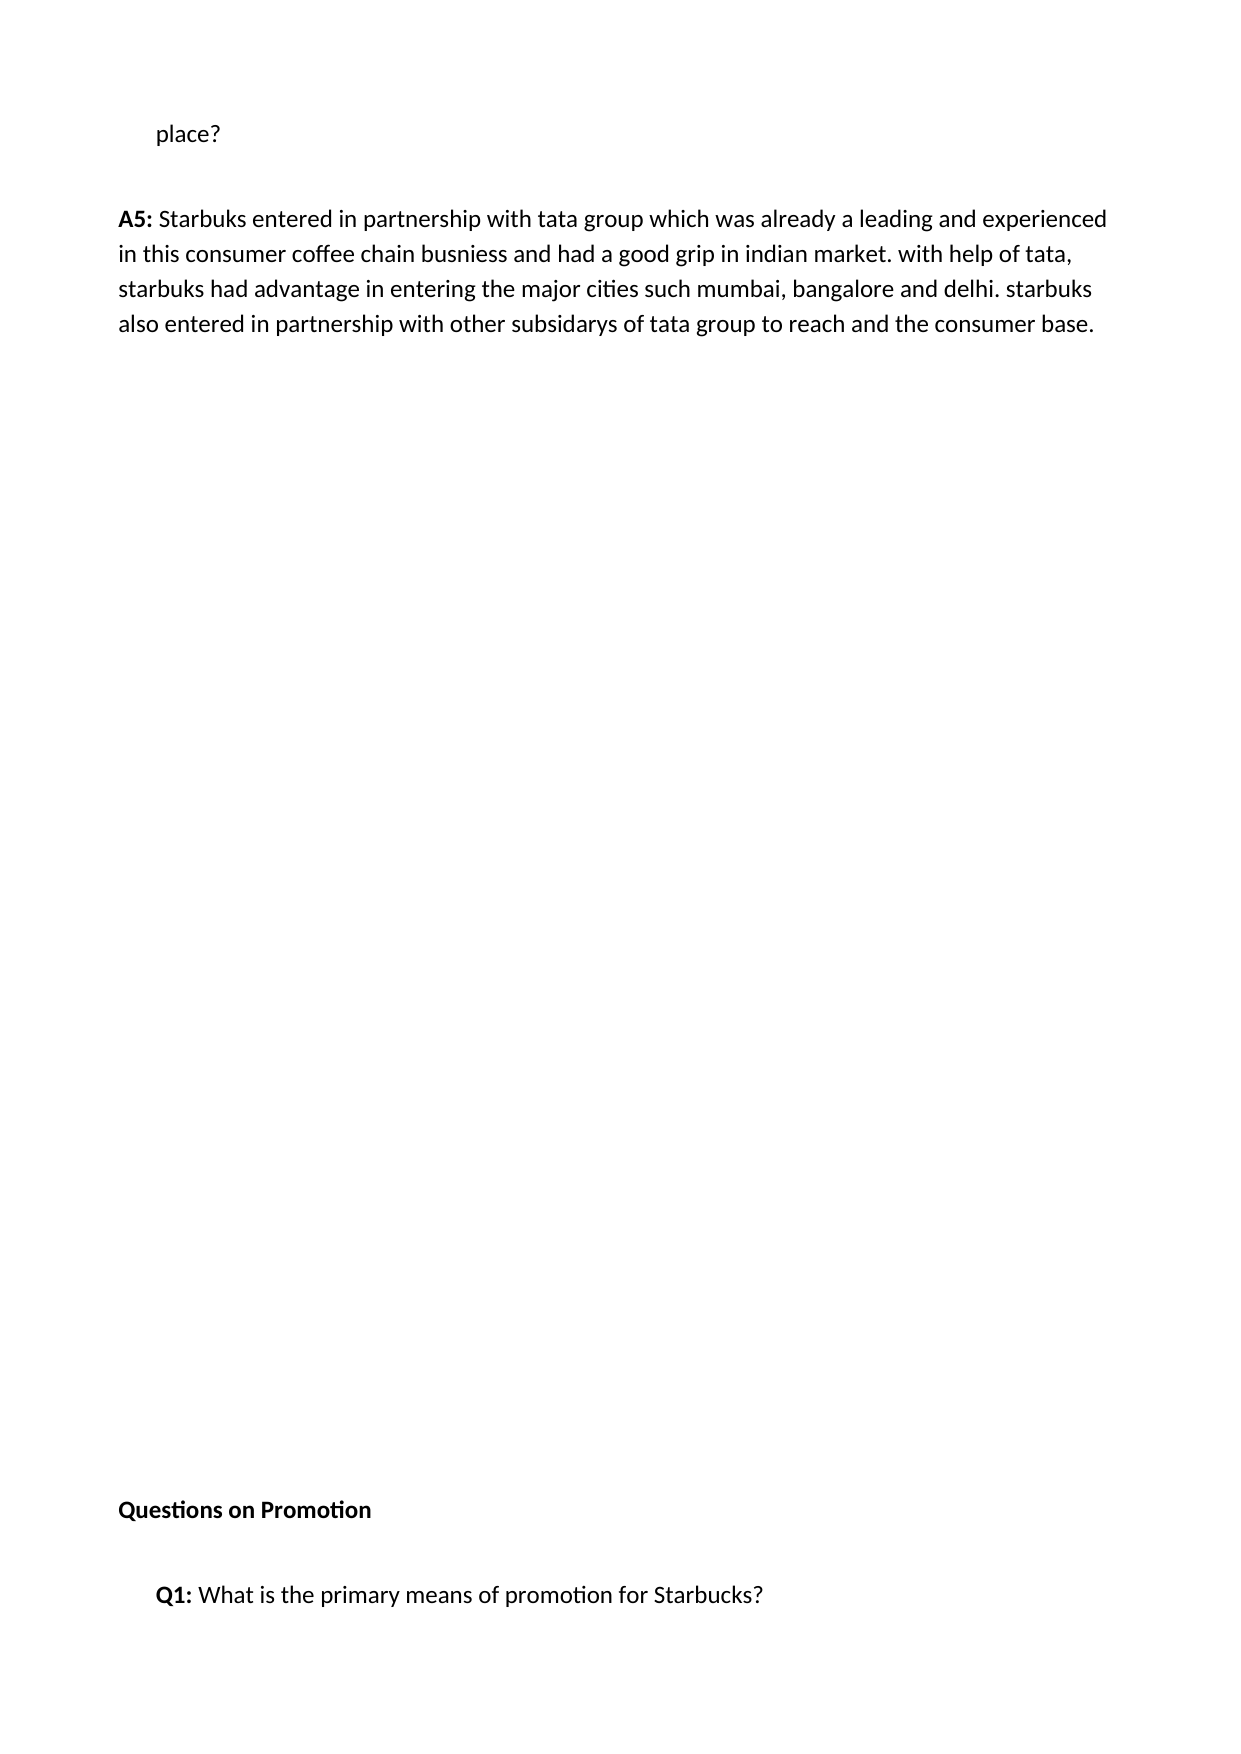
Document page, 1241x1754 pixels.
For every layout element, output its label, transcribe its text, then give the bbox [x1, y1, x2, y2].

text A5: Starbuks entered in partnership with tata group which was already a leading and experienced in this consumer coffee chain busniess and had a good grip in indian market. with help of tata, starbuks had advantage in entering the major cities such mumbai, bangalore and delhi. starbuks also entered in partnership with other subsidarys of tata group to reach and the consumer base. [118, 203, 1122, 339]
text Questions on Promotion [118, 1494, 1122, 1524]
text place? [156, 118, 1122, 149]
text Q1: What is the primary means of promotion for Starbucks? [156, 1579, 1122, 1609]
